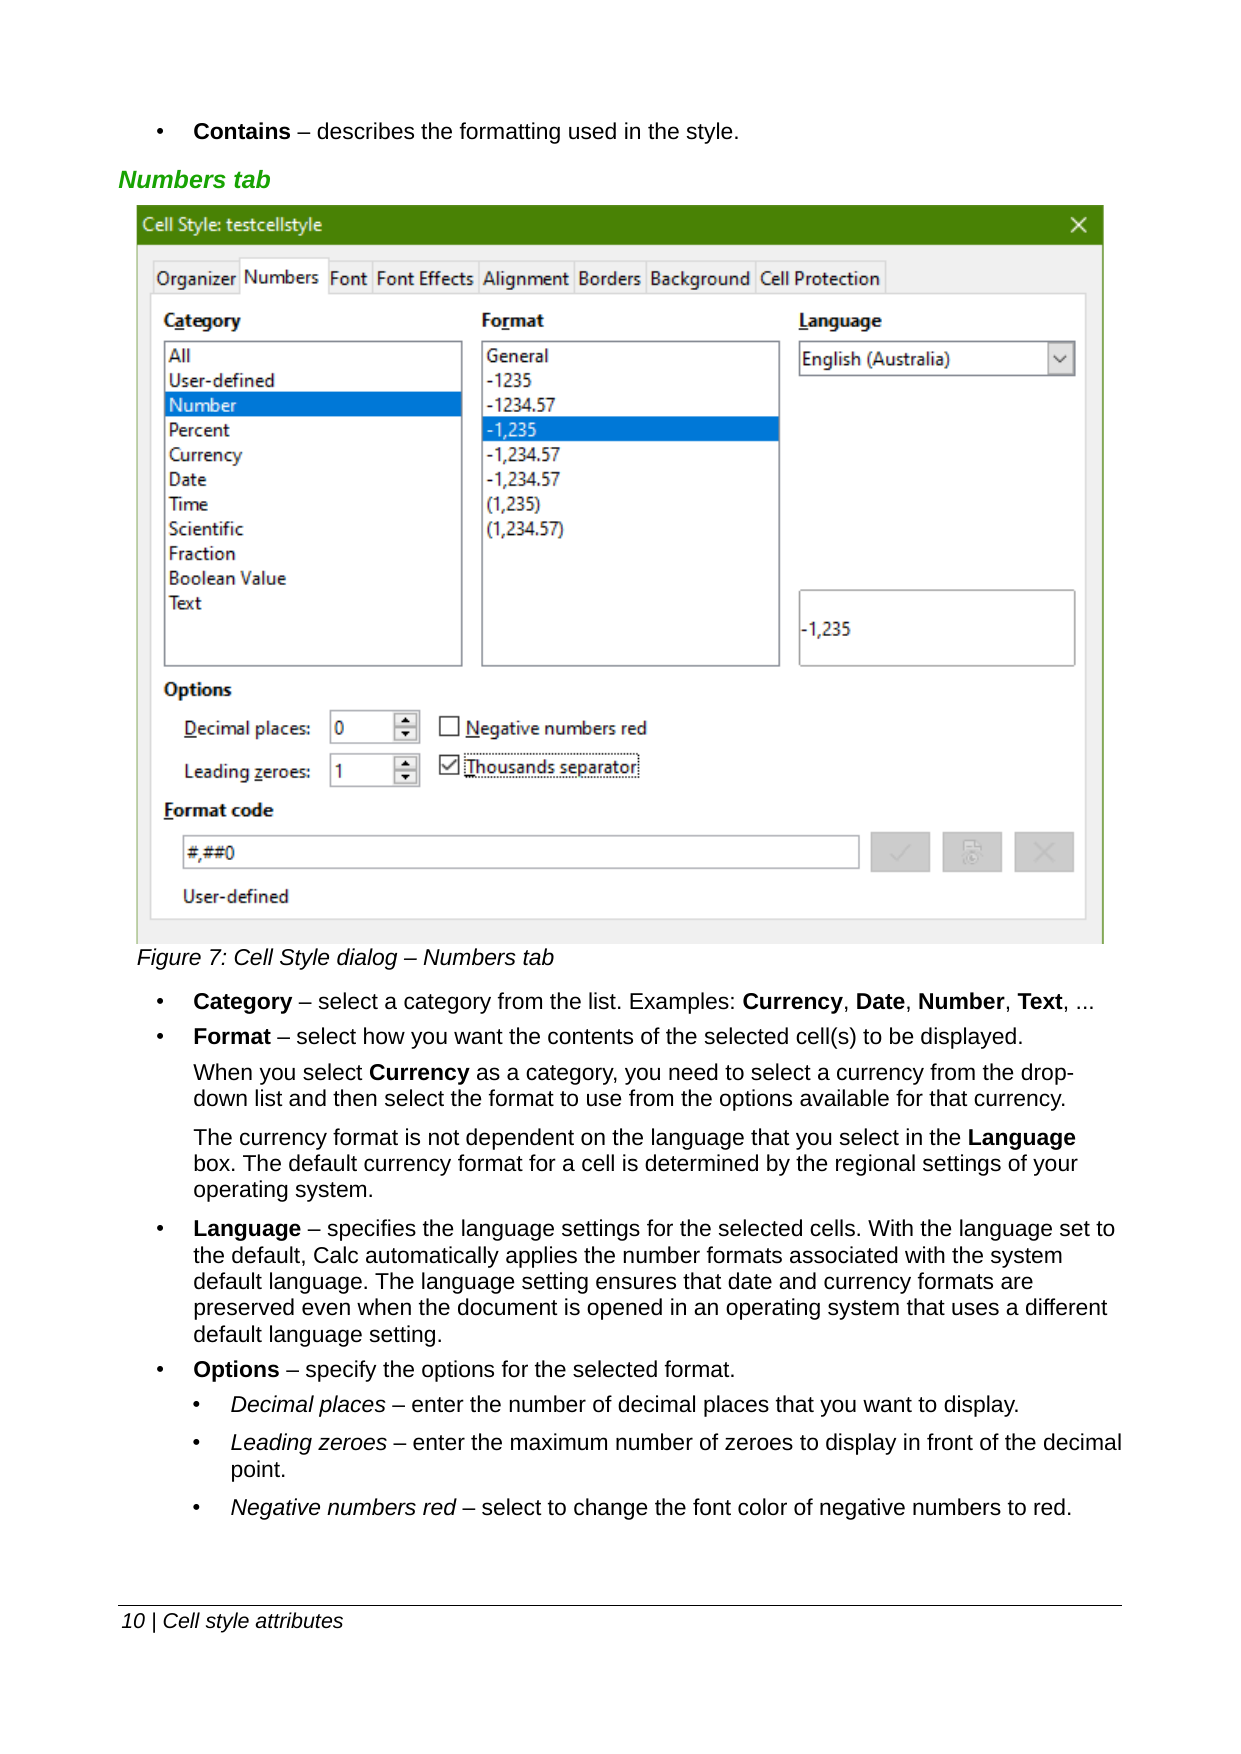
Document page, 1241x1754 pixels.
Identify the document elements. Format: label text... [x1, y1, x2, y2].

picture [136, 205, 1104, 944]
list Leading zeroes – enter the maximum number of zeroes to display in front of the decimal point. [192, 1429, 1122, 1482]
subtitle Numbers tab [118, 165, 1122, 194]
list Options – specify the options for the selected format. [156, 1356, 1122, 1382]
text When you select Currency as a category, you need to select a currency from the drop-down list and then select the format to use from the options available for that currency. [193, 1058, 1122, 1111]
list Negative numbers red – select to change the font color of negative numbers to red. [192, 1494, 1122, 1520]
list Format – select how you want the contents of the selected cell(s) to be displayed. [156, 1023, 1122, 1049]
list Category – select a category from the list. Examples: Currency, Date, Number, Text, ... [156, 988, 1122, 1014]
list Contains – describes the formatting used in the style. [156, 118, 1122, 144]
text Figure 7: Cell Style dialog – Numbers tab [137, 944, 1104, 970]
text The currency format is not dependent on the language that you select in the Language box. The default currency format for a cell is determined by the regional settings of your operating system. [193, 1124, 1122, 1203]
list Decimal places – enter the number of decimal places that you want to display. [192, 1391, 1122, 1417]
list Language – specifies the language settings for the selected cells. With the language set to the default, Calc automatically applies the number formats associated with the system default language. The language setting ensures that date and currency formats are preserved even when the document is opened in an operating system that uses a different default language setting. [156, 1215, 1122, 1347]
